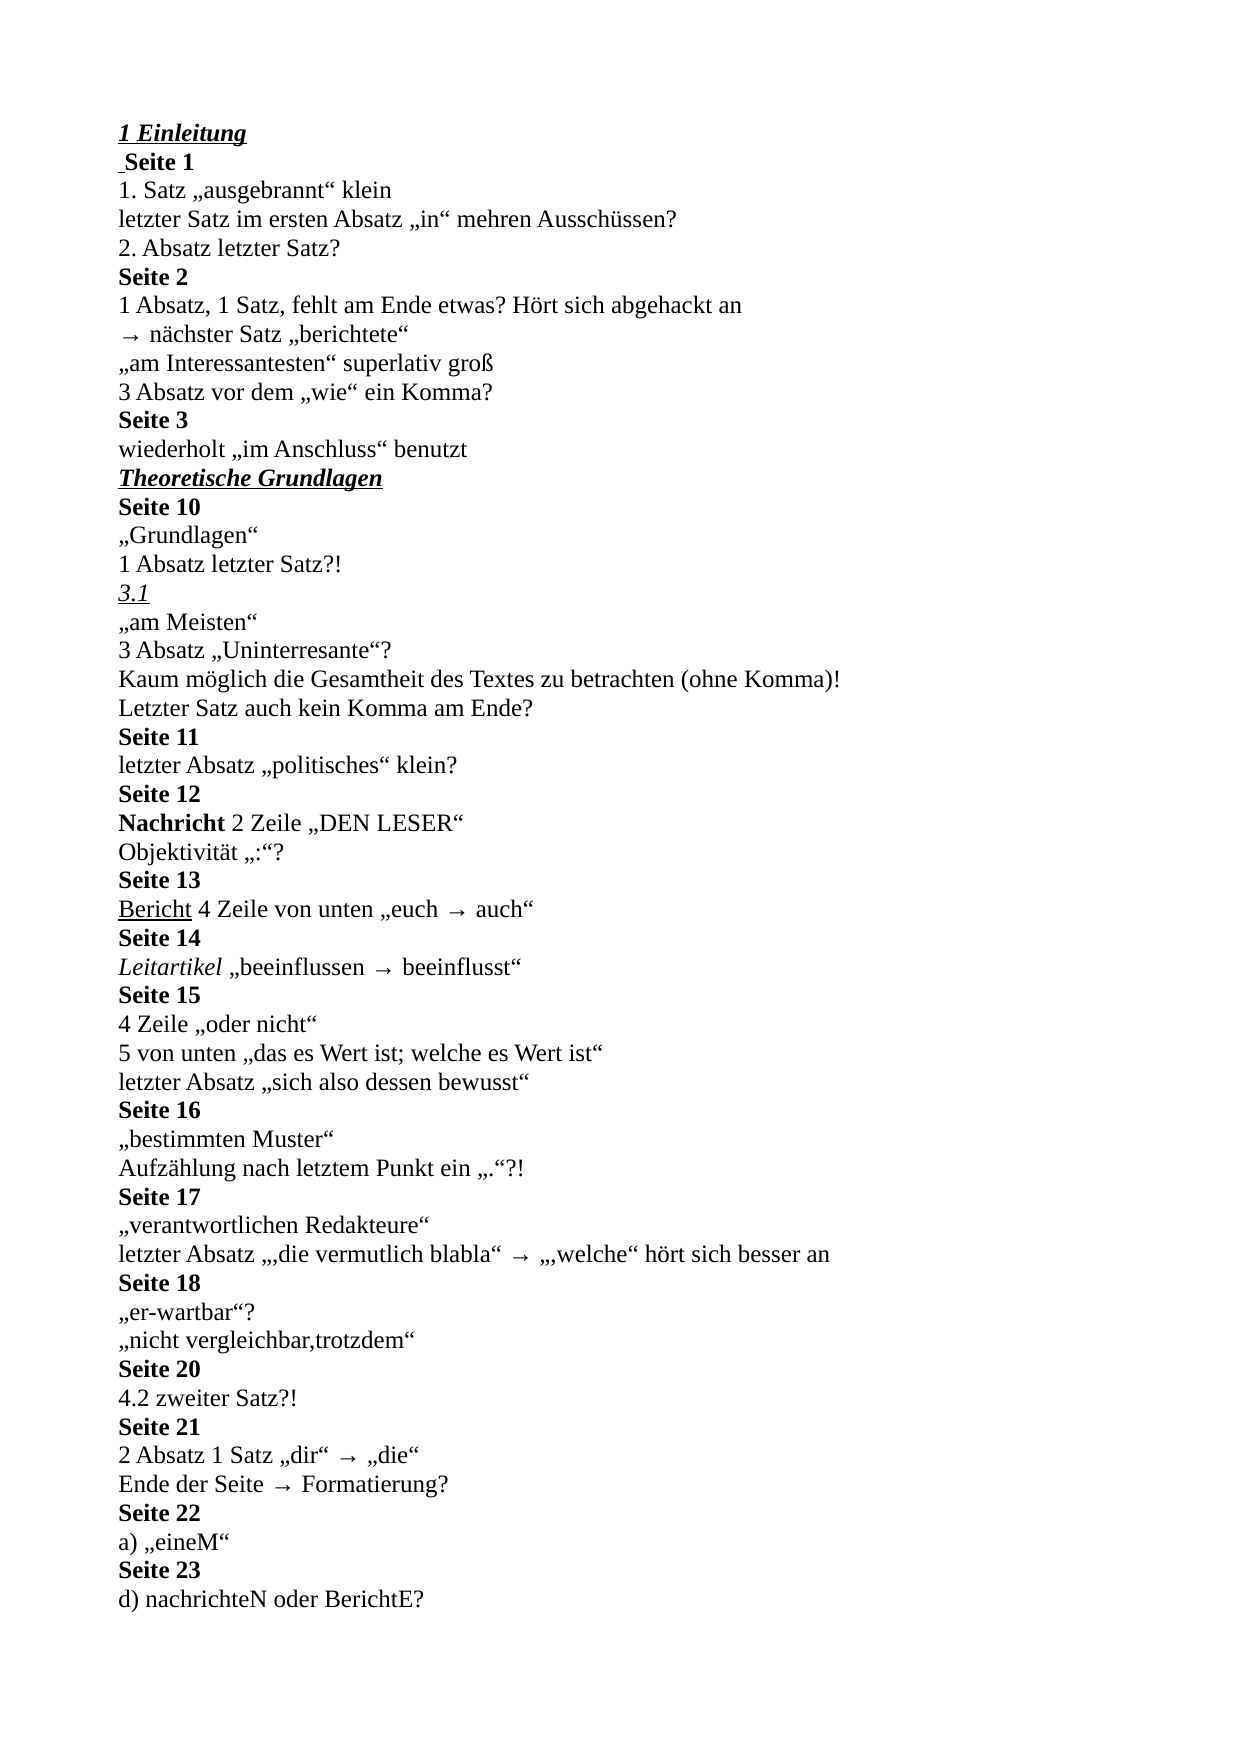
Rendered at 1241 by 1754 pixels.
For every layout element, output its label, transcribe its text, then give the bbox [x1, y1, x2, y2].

text 1 Einleitung Seite 1 [118, 118, 1122, 176]
text 1. Satz „ausgebrannt“ klein letzter Satz im ersten Absatz „in“ mehren Ausschüssen? 2. Absatz letzter Satz? Seite 2 1 Absatz, 1 Satz, fehlt am Ende etwas? Hört sich abgehackt an → nächster Satz „berichtete“ „am Interessantesten“ superlativ groß 3 Absatz vor dem „wie“ ein Komma? Seite 3 wiederholt „im Anschluss“ benutzt Theoretische Grundlagen Seite 10 „Grundlagen“ 1 Absatz letzter Satz?! 3.1 „am Meisten“ 3 Absatz „Uninterresante“? Kaum möglich die Gesamtheit des Textes zu betrachten (ohne Komma)! Letzter Satz auch kein Komma am Ende? Seite 11 letzter Absatz „politisches“ klein? Seite 12 Nachricht 2 Zeile „DEN LESER“ Objektivität „:“? Seite 13 Bericht 4 Zeile von unten „euch → auch“ Seite 14 Leitartikel „beeinflussen → beeinflusst“ Seite 15 4 Zeile „oder nicht“ 5 von unten „das es Wert ist; welche es Wert ist“ letzter Absatz „sich also dessen bewusst“ Seite 16 „bestimmten Muster“ Aufzählung nach letztem Punkt ein „.“?! Seite 17 „verantwortlichen Redakteure“ letzter Absatz „,die vermutlich blabla“ → „,welche“ hört sich besser an Seite 18 „er-wartbar“? „nicht vergleichbar,trotzdem“ Seite 20 4.2 zweiter Satz?! Seite 21 2 Absatz 1 Satz „dir“ → „die“ Ende der Seite → Formatierung? Seite 22 a) „eineM“ Seite 23 d) nachrichteN oder BerichtE? [118, 176, 1122, 1613]
